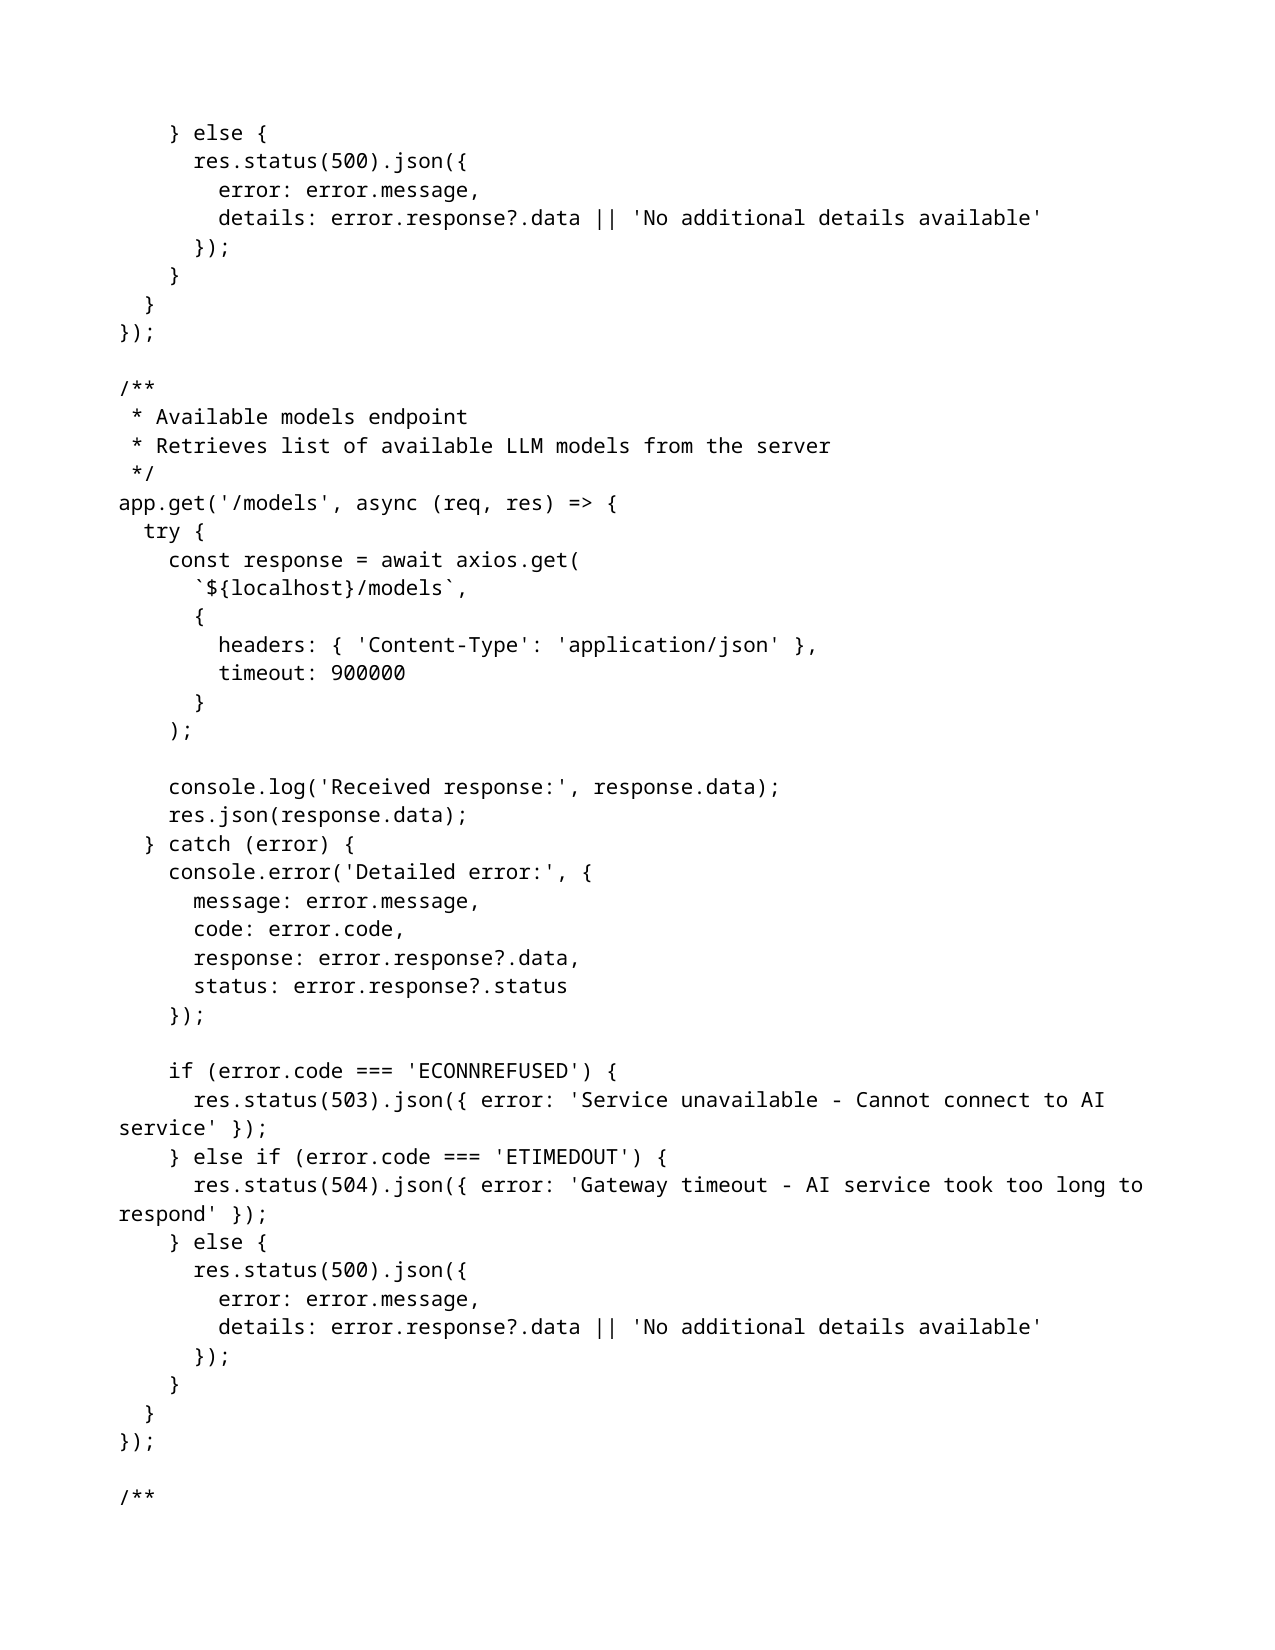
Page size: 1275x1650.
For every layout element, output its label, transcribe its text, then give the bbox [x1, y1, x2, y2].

text code: error.code, [118, 914, 1157, 943]
text * Available models endpoint [118, 402, 1157, 431]
text } else if (error.code === 'ETIMEDOUT') { [118, 1142, 1157, 1170]
text try { [118, 516, 1157, 545]
text status: error.response?.status [118, 971, 1157, 1000]
text message: error.message, [118, 886, 1157, 914]
text } else { [118, 1227, 1157, 1256]
text details: error.response?.data || 'No additional details available' [118, 203, 1157, 232]
text }); [118, 1000, 1157, 1028]
text timeout: 900000 [118, 658, 1157, 687]
text } else { [118, 118, 1157, 147]
text } [118, 1398, 1157, 1426]
text response: error.response?.data, [118, 943, 1157, 971]
text res.json(response.data); [118, 801, 1157, 829]
text `${localhost}/models`, [118, 573, 1157, 602]
text }); [118, 317, 1157, 346]
text res.status(500).json({ [118, 1256, 1157, 1284]
text if (error.code === 'ECONNREFUSED') { [118, 1057, 1157, 1085]
text }); [118, 232, 1157, 260]
text } [118, 289, 1157, 317]
text res.status(500).json({ [118, 147, 1157, 175]
text console.log('Received response:', response.data); [118, 772, 1157, 801]
text error: error.message, [118, 175, 1157, 203]
text */ [118, 459, 1157, 488]
text res.status(504).json({ error: 'Gateway timeout - AI service took too long to respond' }); [118, 1170, 1157, 1227]
text headers: { 'Content-Type': 'application/json' }, [118, 630, 1157, 658]
text res.status(503).json({ error: 'Service unavailable - Cannot connect to AI service' }); [118, 1085, 1157, 1142]
text ); [118, 715, 1157, 744]
text } [118, 260, 1157, 289]
text } catch (error) { [118, 829, 1157, 857]
text }); [118, 1426, 1157, 1455]
text /** [118, 1483, 1157, 1512]
text { [118, 602, 1157, 630]
text }); [118, 1341, 1157, 1369]
text const response = await axios.get( [118, 545, 1157, 573]
text } [118, 1369, 1157, 1398]
text details: error.response?.data || 'No additional details available' [118, 1312, 1157, 1341]
text /** [118, 374, 1157, 402]
text error: error.message, [118, 1284, 1157, 1312]
text * Retrieves list of available LLM models from the server [118, 431, 1157, 459]
text } [118, 687, 1157, 715]
text console.error('Detailed error:', { [118, 857, 1157, 886]
text app.get('/models', async (req, res) => { [118, 488, 1157, 516]
